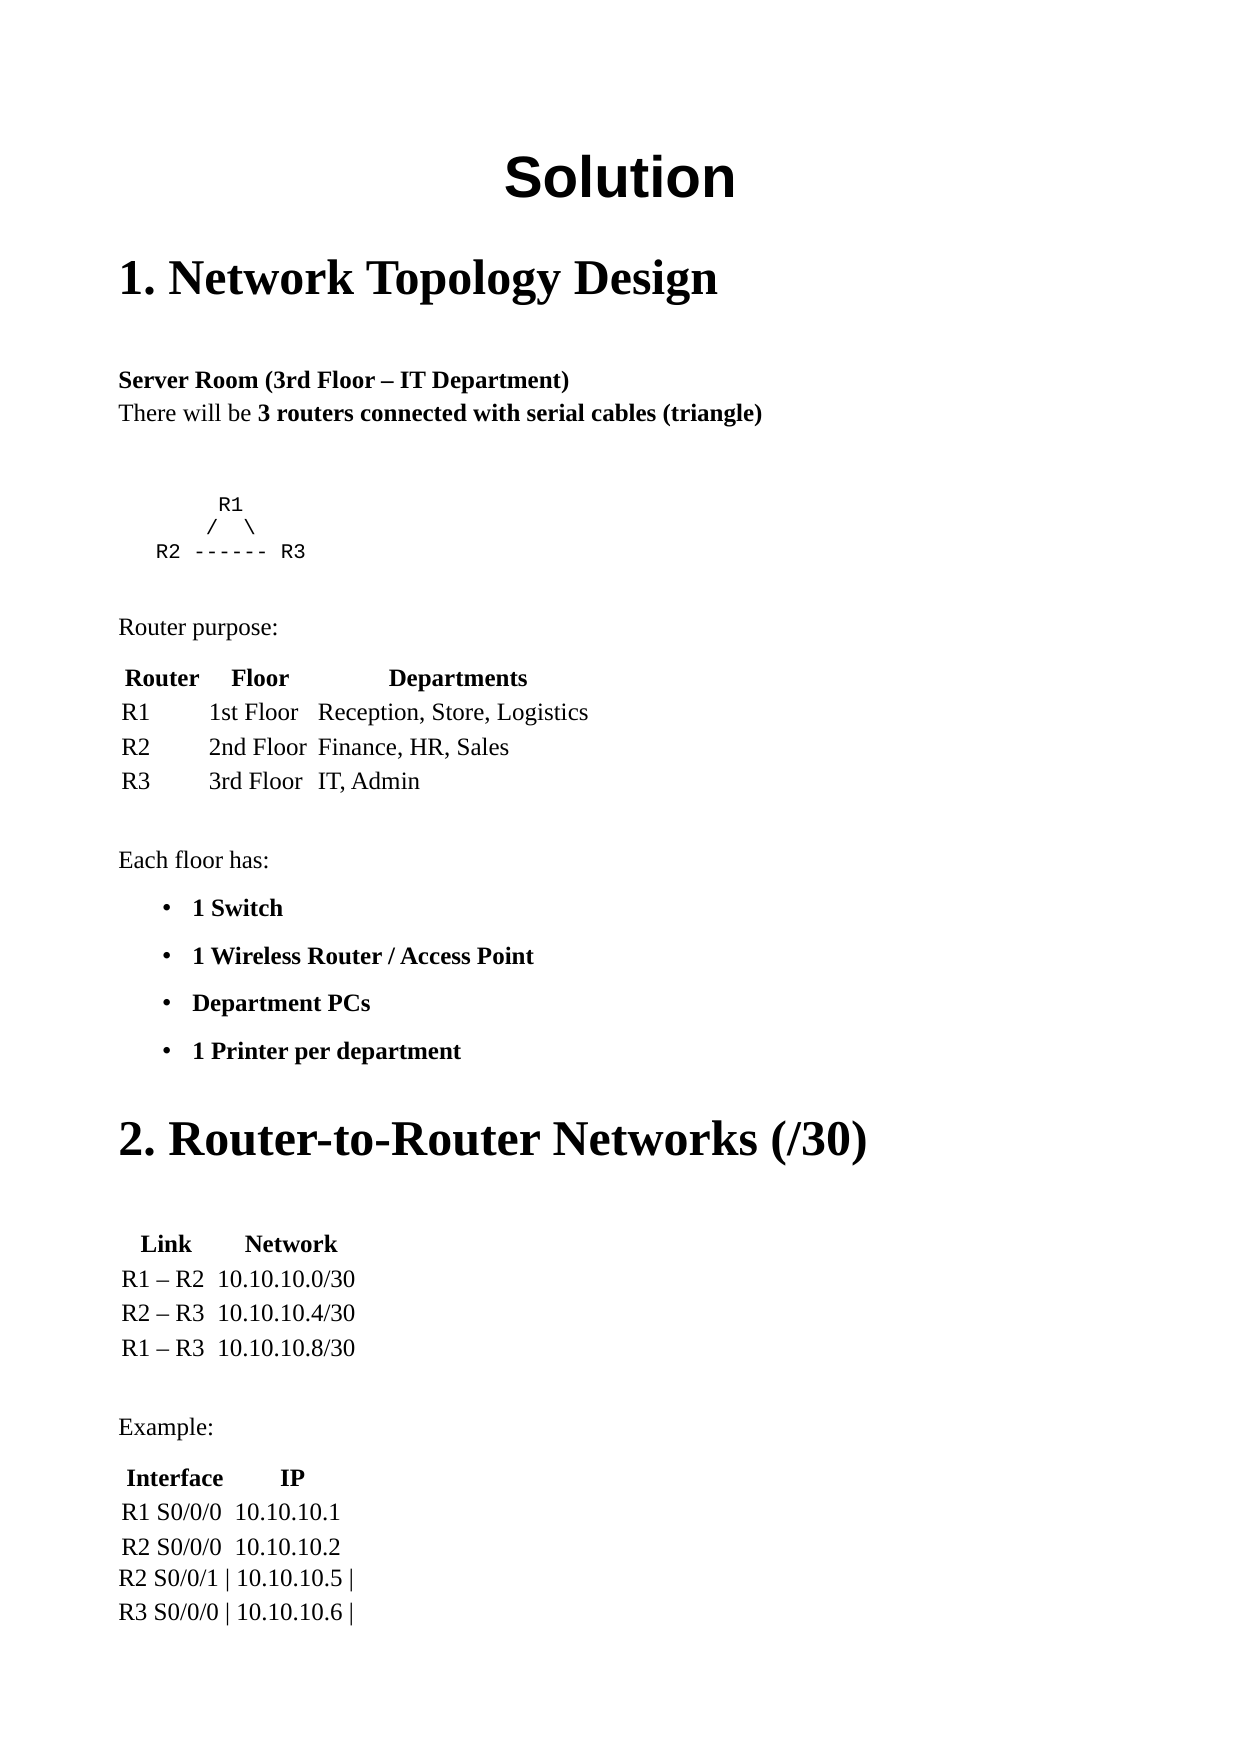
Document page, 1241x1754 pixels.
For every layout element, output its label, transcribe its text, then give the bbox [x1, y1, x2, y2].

table_header IP [231, 1460, 353, 1494]
text / \ [118, 517, 1122, 541]
table_cell 10.10.10.4/30 [214, 1295, 368, 1330]
table_cell R2 S0/0/0 [118, 1529, 231, 1563]
text Server Room (3rd Floor – IT Department) There will be 3 routers connected with serial cables (triangle) [118, 365, 1122, 427]
table_cell R1 [118, 694, 206, 729]
text R2 ------ R3 [118, 541, 1122, 564]
table_cell 1st Floor [206, 694, 315, 729]
table_header Router [118, 660, 206, 694]
title Solution [118, 143, 1122, 210]
list 1 Switch [162, 893, 1122, 922]
table_cell Reception, Store, Logistics [315, 694, 601, 729]
text R1 [118, 493, 1122, 517]
list 1 Printer per department [162, 1036, 1122, 1065]
text Each floor has: [118, 846, 1122, 874]
subtitle 2. Router-to-Router Networks (/30) [118, 1109, 1122, 1166]
table_cell R2 – R3 [118, 1295, 214, 1330]
table_header Floor [206, 660, 315, 694]
table_cell R1 – R2 [118, 1261, 214, 1295]
table_header Interface [118, 1460, 231, 1494]
table_cell R2 [118, 729, 206, 763]
text R2 S0/0/1 | 10.10.10.5 | R3 S0/0/0 | 10.10.10.6 | [118, 1563, 1122, 1625]
table_cell 2nd Floor [206, 729, 315, 763]
text Router purpose: [118, 612, 1122, 641]
table_cell 10.10.10.1 [231, 1494, 353, 1529]
table_cell 3rd Floor [206, 764, 315, 798]
table_cell R1 – R3 [118, 1330, 214, 1364]
table_header Link [118, 1226, 214, 1261]
table_header Departments [315, 660, 601, 694]
text Example: [118, 1412, 1122, 1441]
table_cell IT, Admin [315, 764, 601, 798]
table_cell 10.10.10.8/30 [214, 1330, 368, 1364]
subtitle 1. Network Topology Design [118, 248, 1122, 305]
list 1 Wireless Router / Access Point [162, 941, 1122, 969]
table_cell R3 [118, 764, 206, 798]
table_cell Finance, HR, Sales [315, 729, 601, 763]
table_cell R1 S0/0/0 [118, 1494, 231, 1529]
table_cell 10.10.10.2 [231, 1529, 353, 1563]
table_header Network [214, 1226, 368, 1261]
table_cell 10.10.10.0/30 [214, 1261, 368, 1295]
list Department PCs [162, 988, 1122, 1017]
